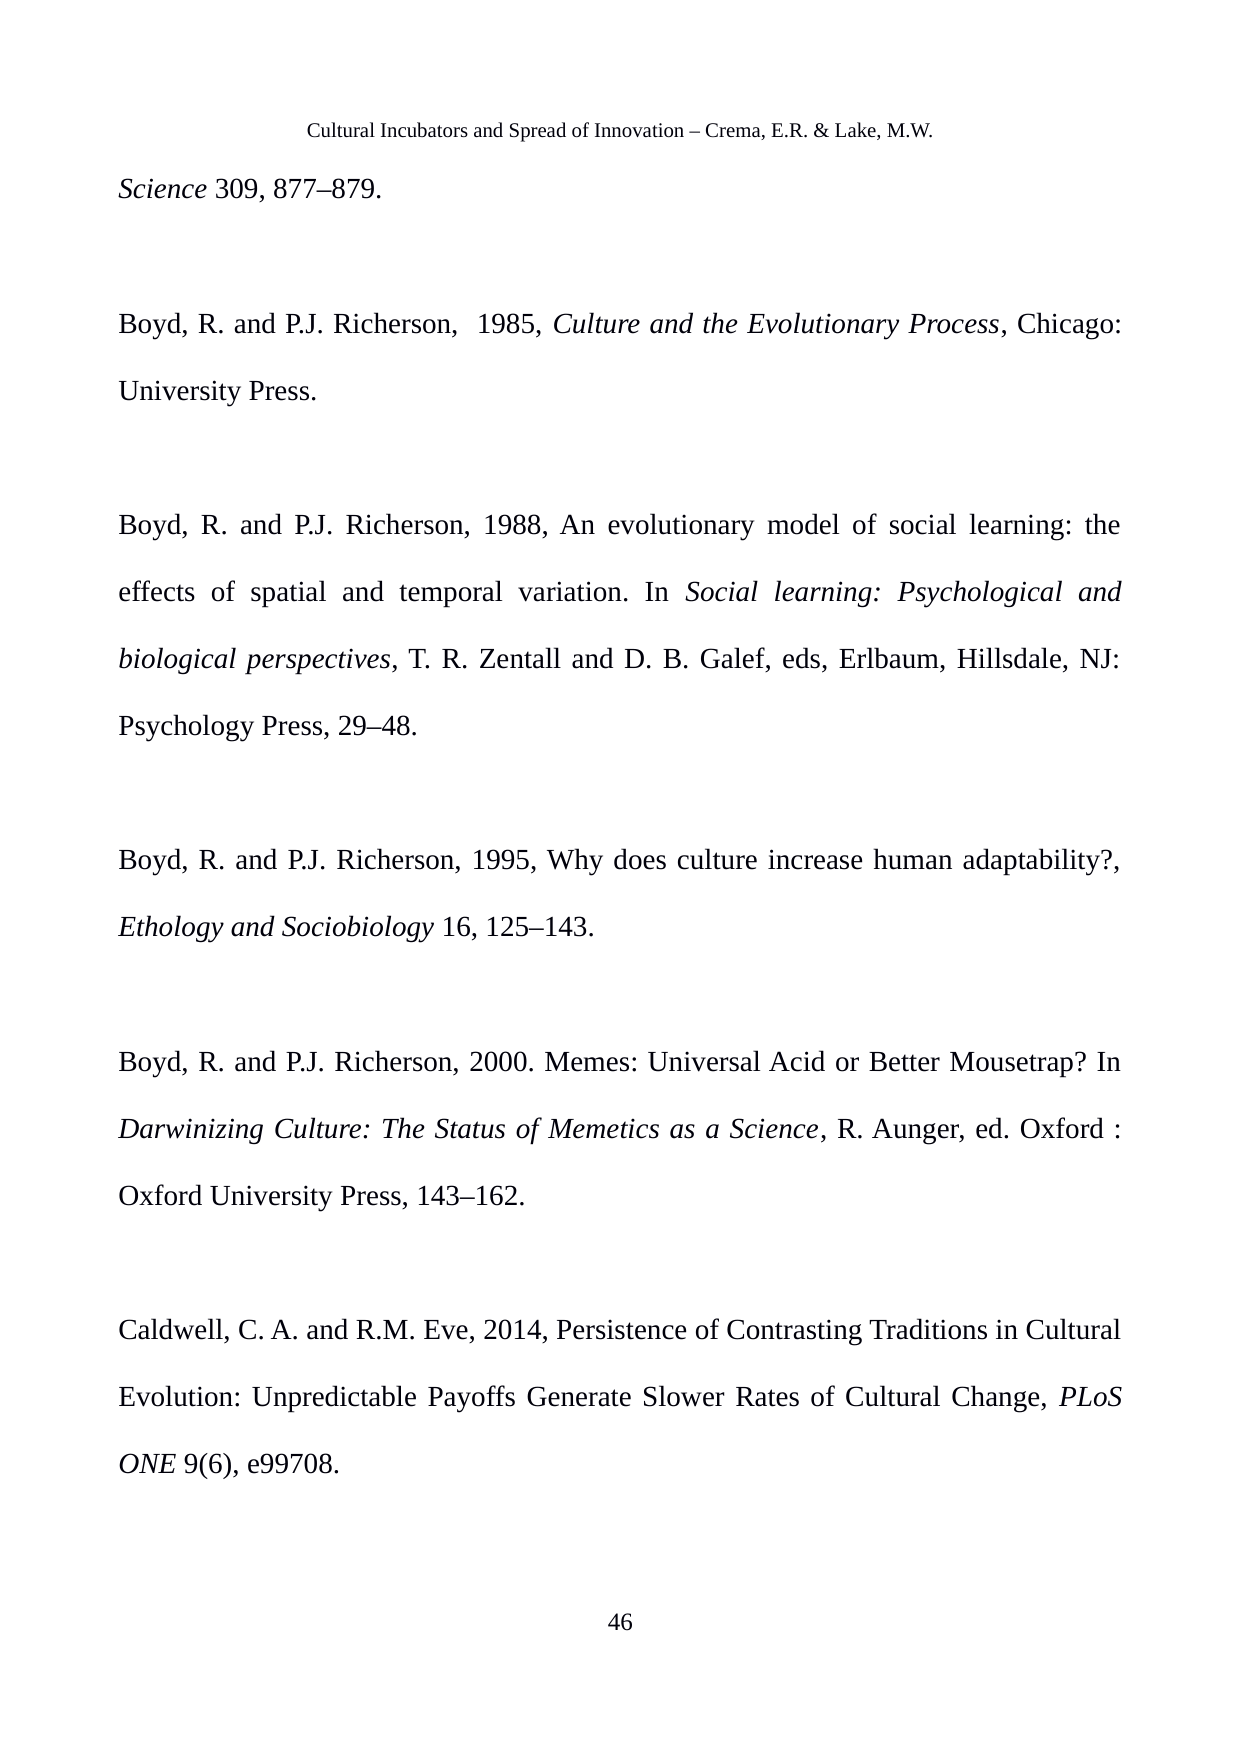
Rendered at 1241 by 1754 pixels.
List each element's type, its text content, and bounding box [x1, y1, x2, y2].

text Boyd, R. and P.J. Richerson, 1988, An evolutionary model of social learning: the effects of spatial and temporal variation. In Social learning: Psychological and biological perspectives, T. R. Zentall and D. B. Galef, eds, Erlbaum, Hillsdale, NJ: Psychology Press, 29–48. [118, 507, 1122, 742]
text Science 309, 877–879. [118, 172, 1122, 205]
text Boyd, R. and P.J. Richerson, 1985, Culture and the Evolutionary Process, Chicago: University Press. [118, 306, 1122, 406]
text Boyd, R. and P.J. Richerson, 2000. Memes: Universal Acid or Better Mousetrap? In Darwinizing Culture: The Status of Memetics as a Science, R. Aunger, ed. Oxford : Oxford University Press, 143–162. [118, 1044, 1122, 1211]
text Caldwell, C. A. and R.M. Eve, 2014, Persistence of Contrasting Traditions in Cultural Evolution: Unpredictable Payoffs Generate Slower Rates of Cultural Change, PLoS ONE 9(6), e99708. [118, 1312, 1122, 1480]
text Boyd, R. and P.J. Richerson, 1995, Why does culture increase human adaptability?, Ethology and Sociobiology 16, 125–143. [118, 842, 1122, 943]
